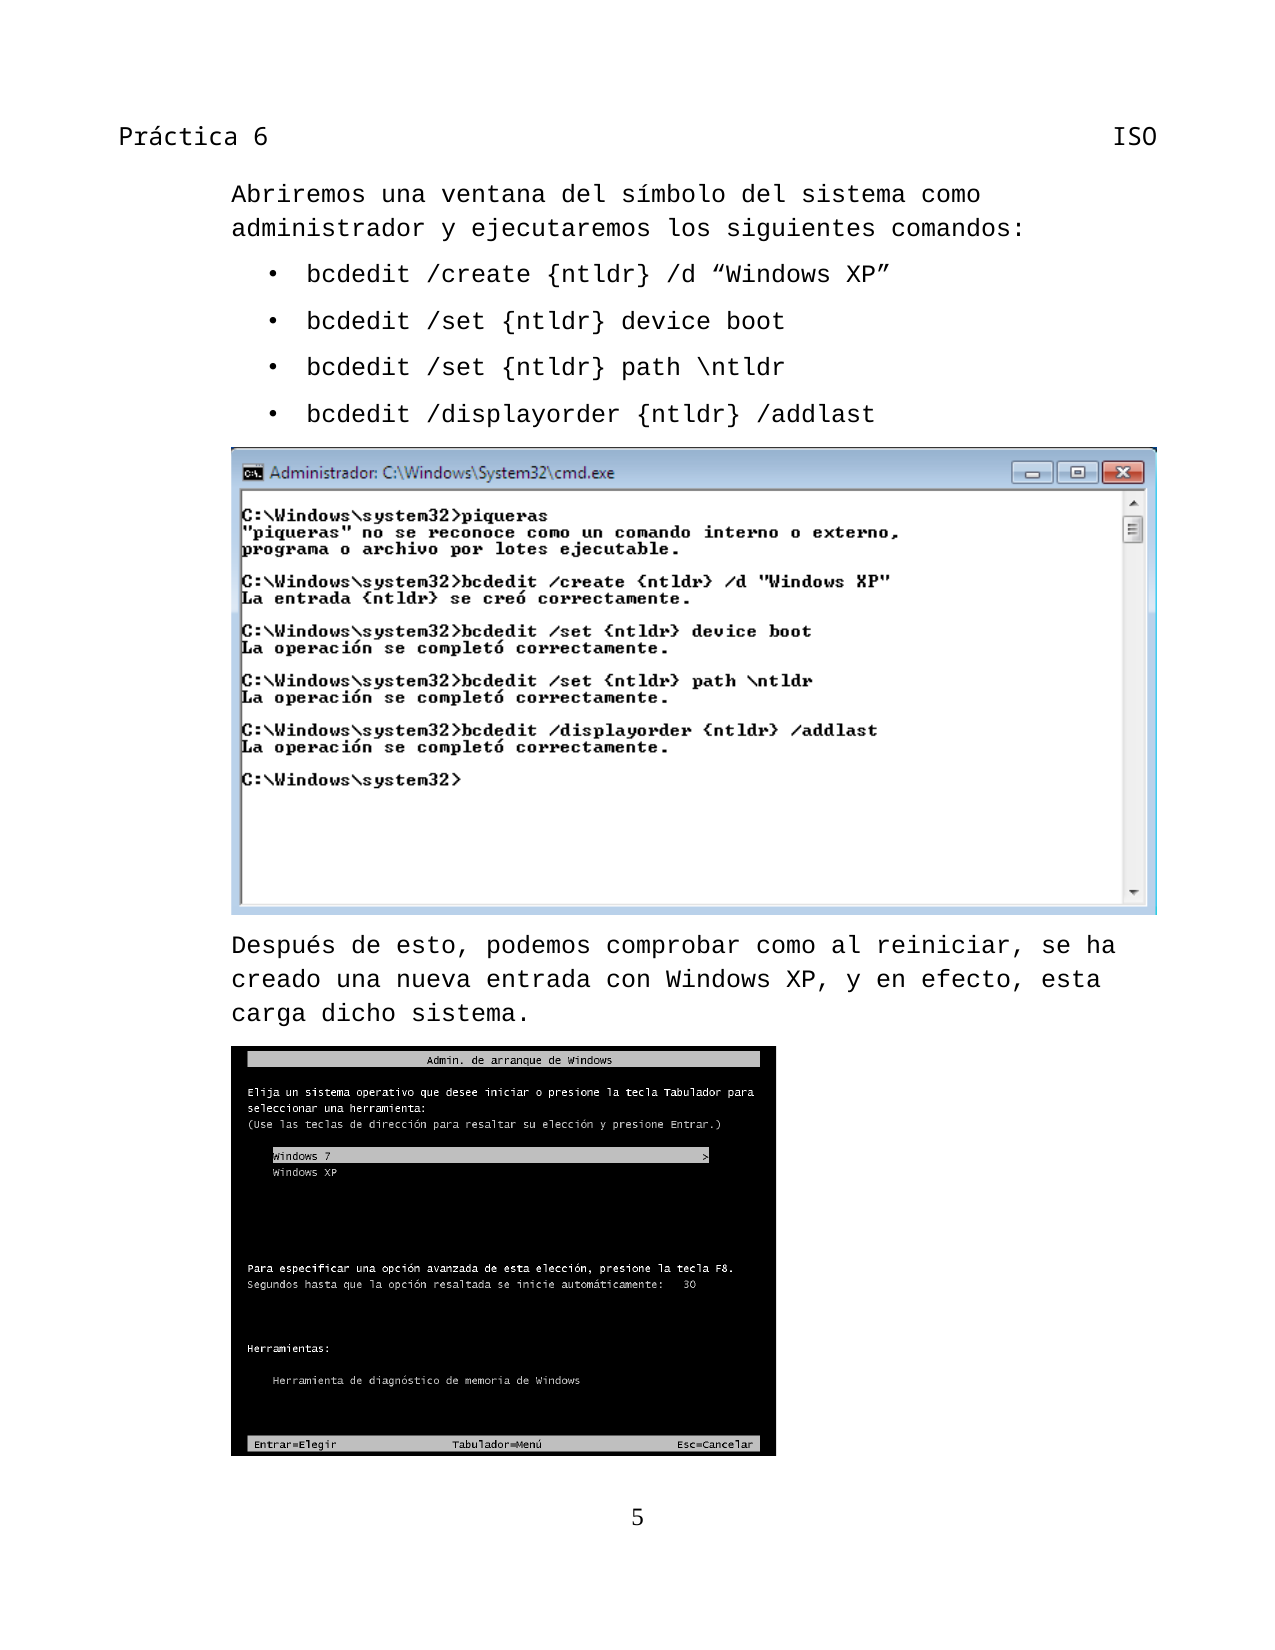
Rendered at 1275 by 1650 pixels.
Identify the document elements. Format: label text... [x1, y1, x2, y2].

picture [231, 1046, 777, 1456]
text Después de esto, podemos comprobar como al reiniciar, se ha creado una nueva entrada con Windows XP, y en efecto, esta carga dicho sistema. [231, 932, 1157, 1028]
picture [231, 447, 1157, 915]
text Abriremos una ventana del símbolo del sistema como administrador y ejecutaremos los siguientes comandos: [231, 182, 1157, 244]
list bcdedit /create {ntldr} /d “Windows XP” [268, 262, 1157, 290]
list bcdedit /set {ntldr} device boot [268, 308, 1157, 337]
list bcdedit /set {ntldr} path \ntldr [268, 355, 1157, 383]
list bcdedit /displayorder {ntldr} /addlast [268, 401, 1157, 430]
